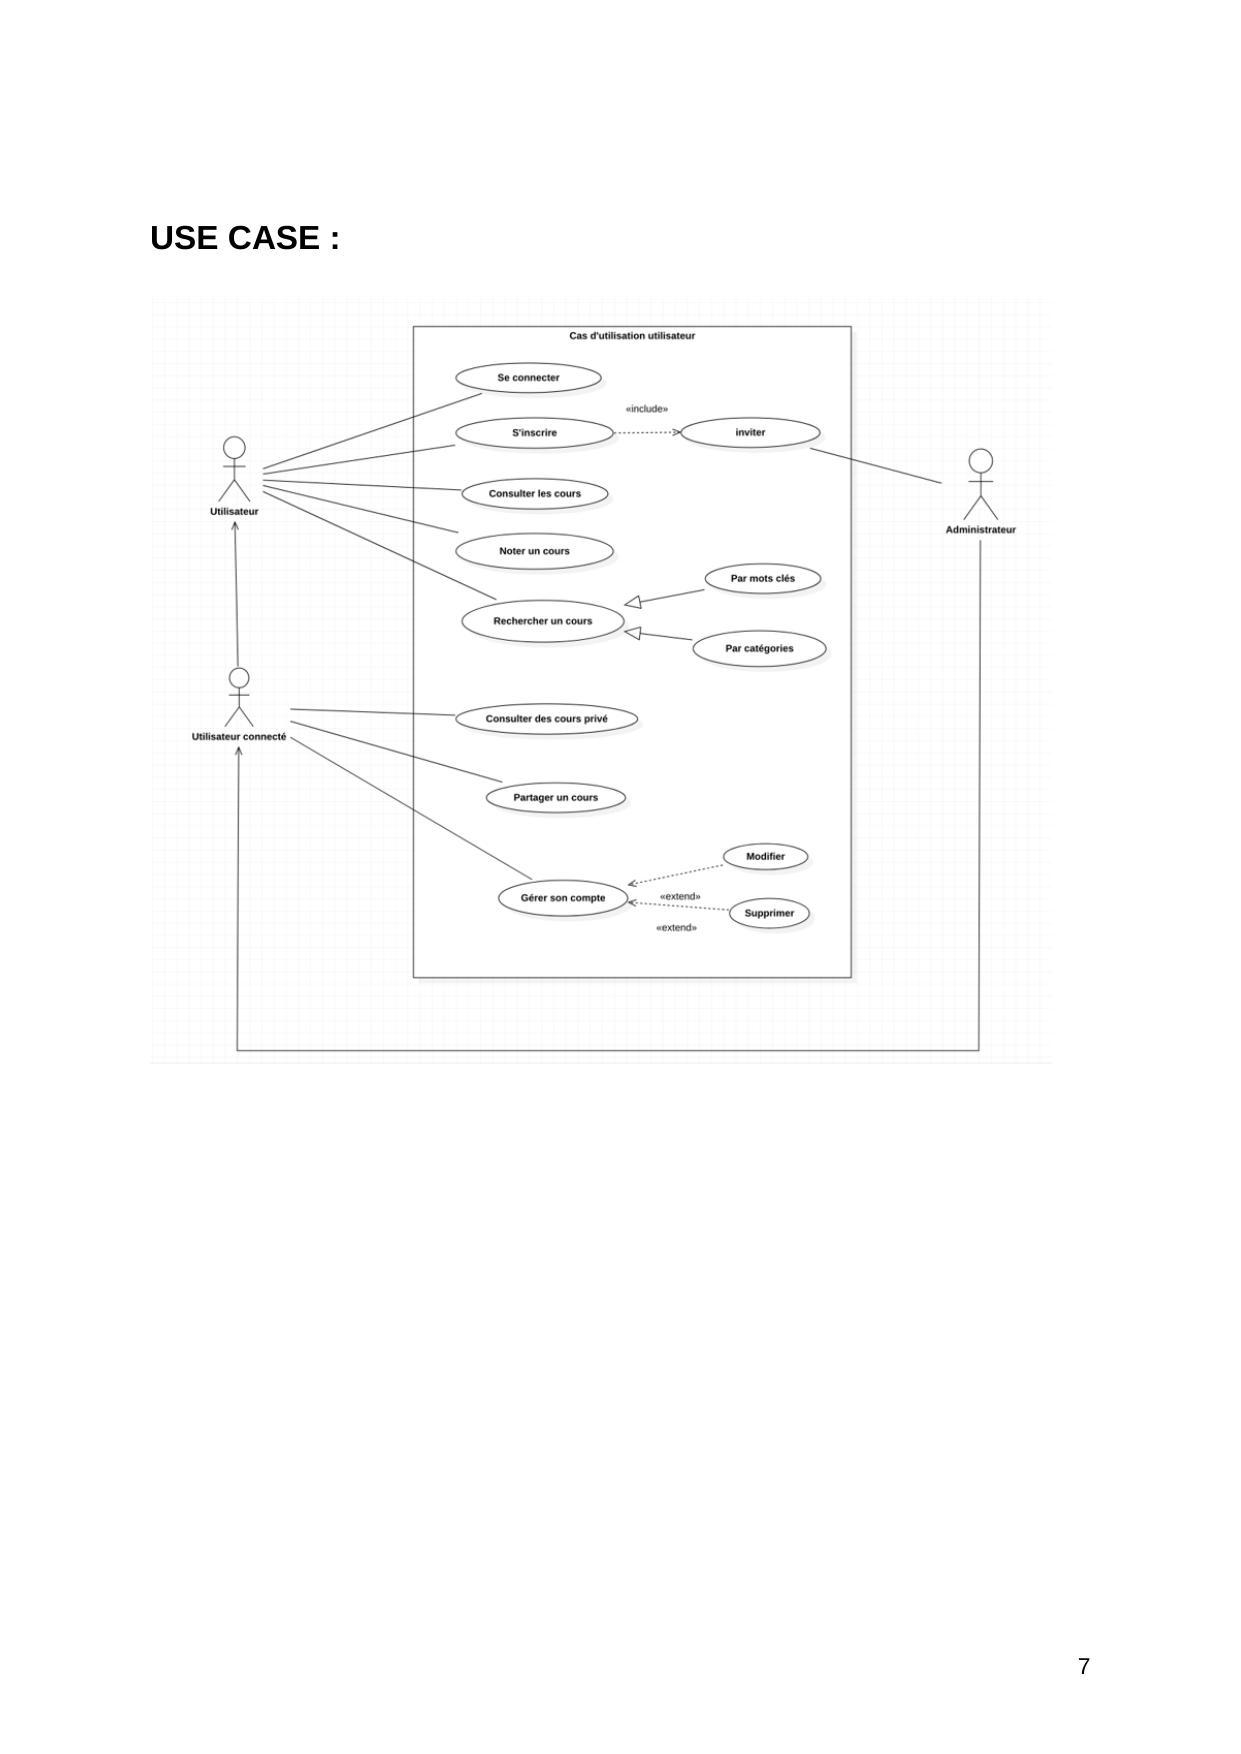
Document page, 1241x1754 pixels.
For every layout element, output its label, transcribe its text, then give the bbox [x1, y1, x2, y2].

subtitle USE CASE : [150, 218, 1090, 256]
picture [150, 298, 1091, 1076]
